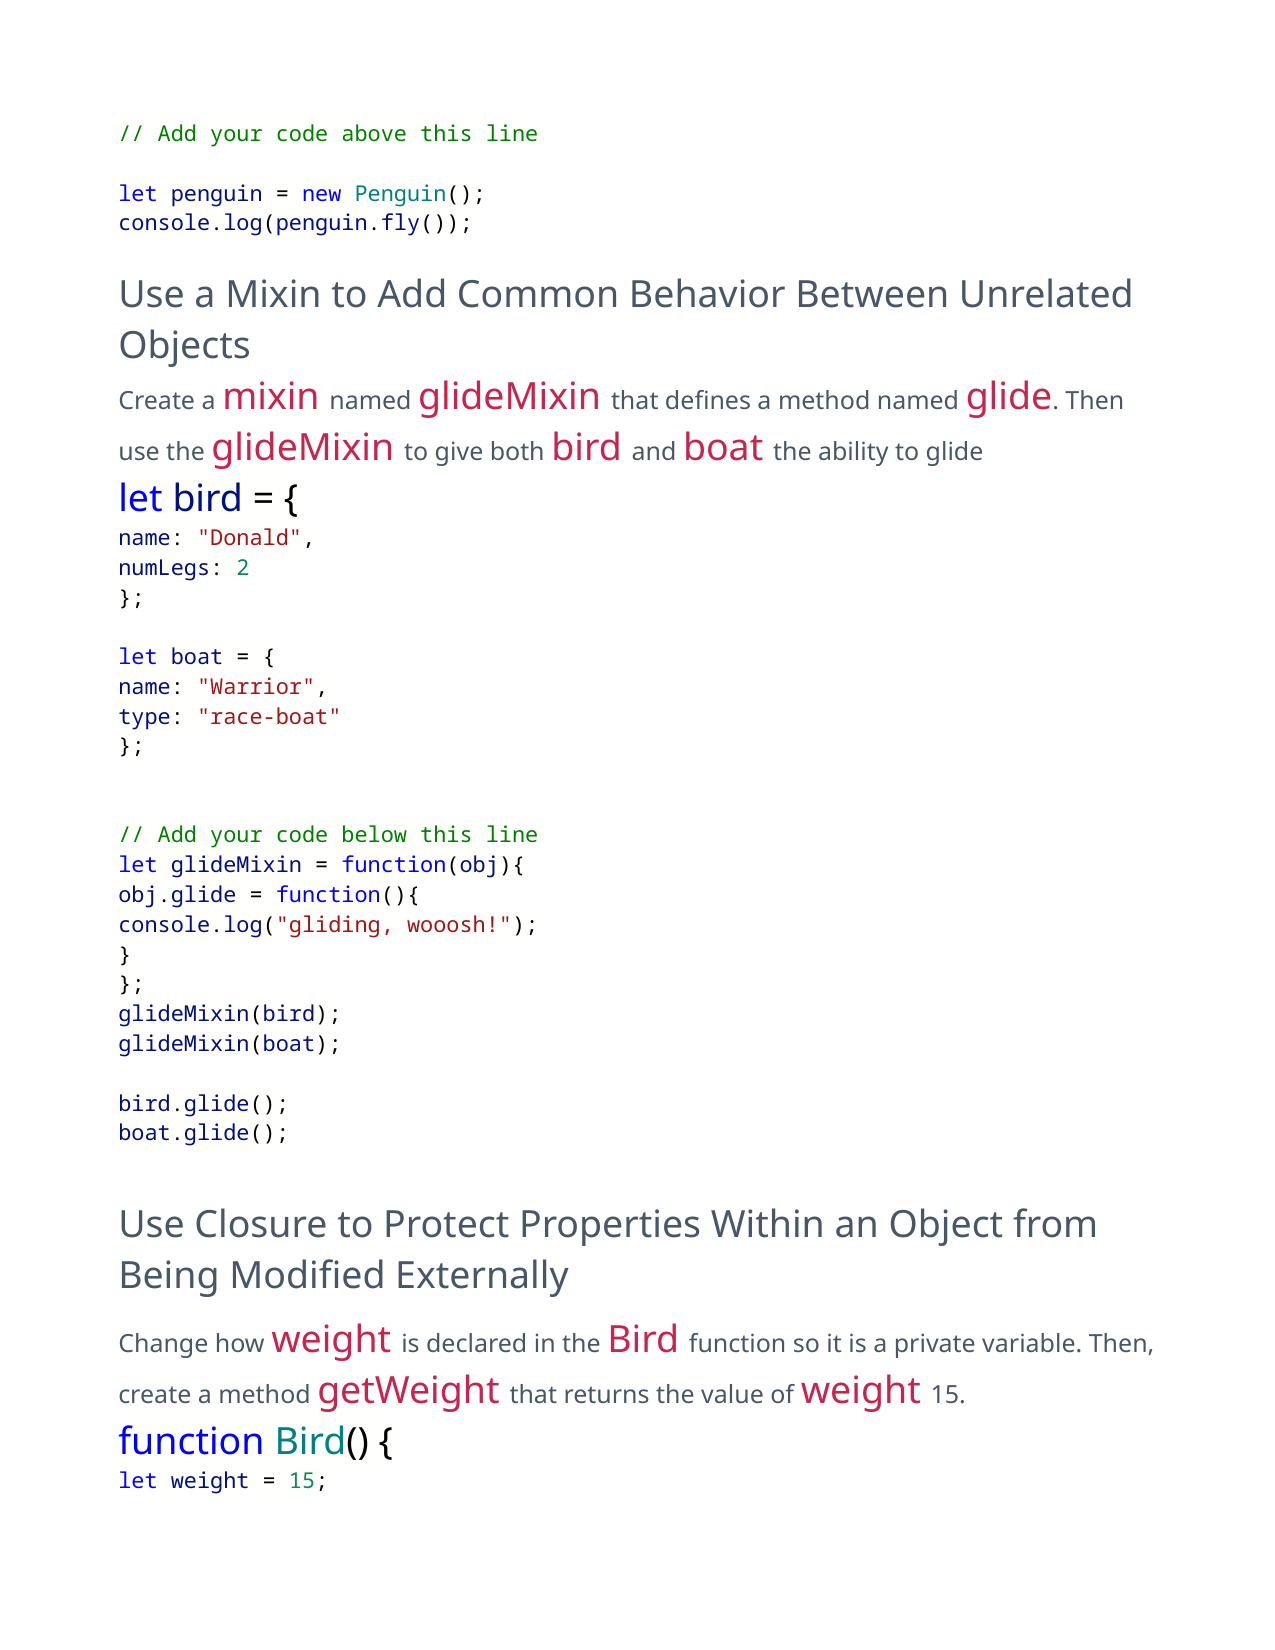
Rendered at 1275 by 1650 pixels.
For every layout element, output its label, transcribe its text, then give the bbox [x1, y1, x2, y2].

text Use a Mixin to Add Common Behavior Between Unrelated Objects [118, 267, 1157, 369]
text name: "Donald", [118, 522, 1157, 552]
text let glideMixin = function(obj){ [118, 849, 1157, 879]
text Create a mixin named glideMixin that defines a method named glide. Then use the glideMixin to give both bird and boat the ability to glide [118, 369, 1157, 471]
text let weight = 15; [118, 1465, 1157, 1495]
text let bird = { [118, 471, 1157, 522]
text console.log("gliding, wooosh!"); [118, 909, 1157, 939]
text type: "race-boat" [118, 701, 1157, 731]
text glideMixin(bird); [118, 998, 1157, 1028]
text }; [118, 731, 1157, 760]
text let penguin = new Penguin(); [118, 178, 1157, 207]
text name: "Warrior", [118, 671, 1157, 701]
text numLegs: 2 [118, 552, 1157, 582]
text }; [118, 582, 1157, 611]
text glideMixin(boat); [118, 1028, 1157, 1058]
text function Bird() { [118, 1414, 1157, 1465]
text }; [118, 968, 1157, 998]
text console.log(penguin.fly()); [118, 207, 1157, 237]
text boat.glide(); [118, 1117, 1157, 1147]
text Change how weight is declared in the Bird function so it is a private variable. Then, create a method getWeight that returns the value of weight 15. [118, 1312, 1157, 1414]
text } [118, 939, 1157, 968]
text bird.glide(); [118, 1087, 1157, 1117]
text obj.glide = function(){ [118, 879, 1157, 909]
subtitle Use Closure to Protect Properties Within an Object from Being Modified Externally [118, 1198, 1157, 1300]
text // Add your code below this line [118, 819, 1157, 849]
text let boat = { [118, 641, 1157, 671]
text // Add your code above this line [118, 118, 1157, 148]
